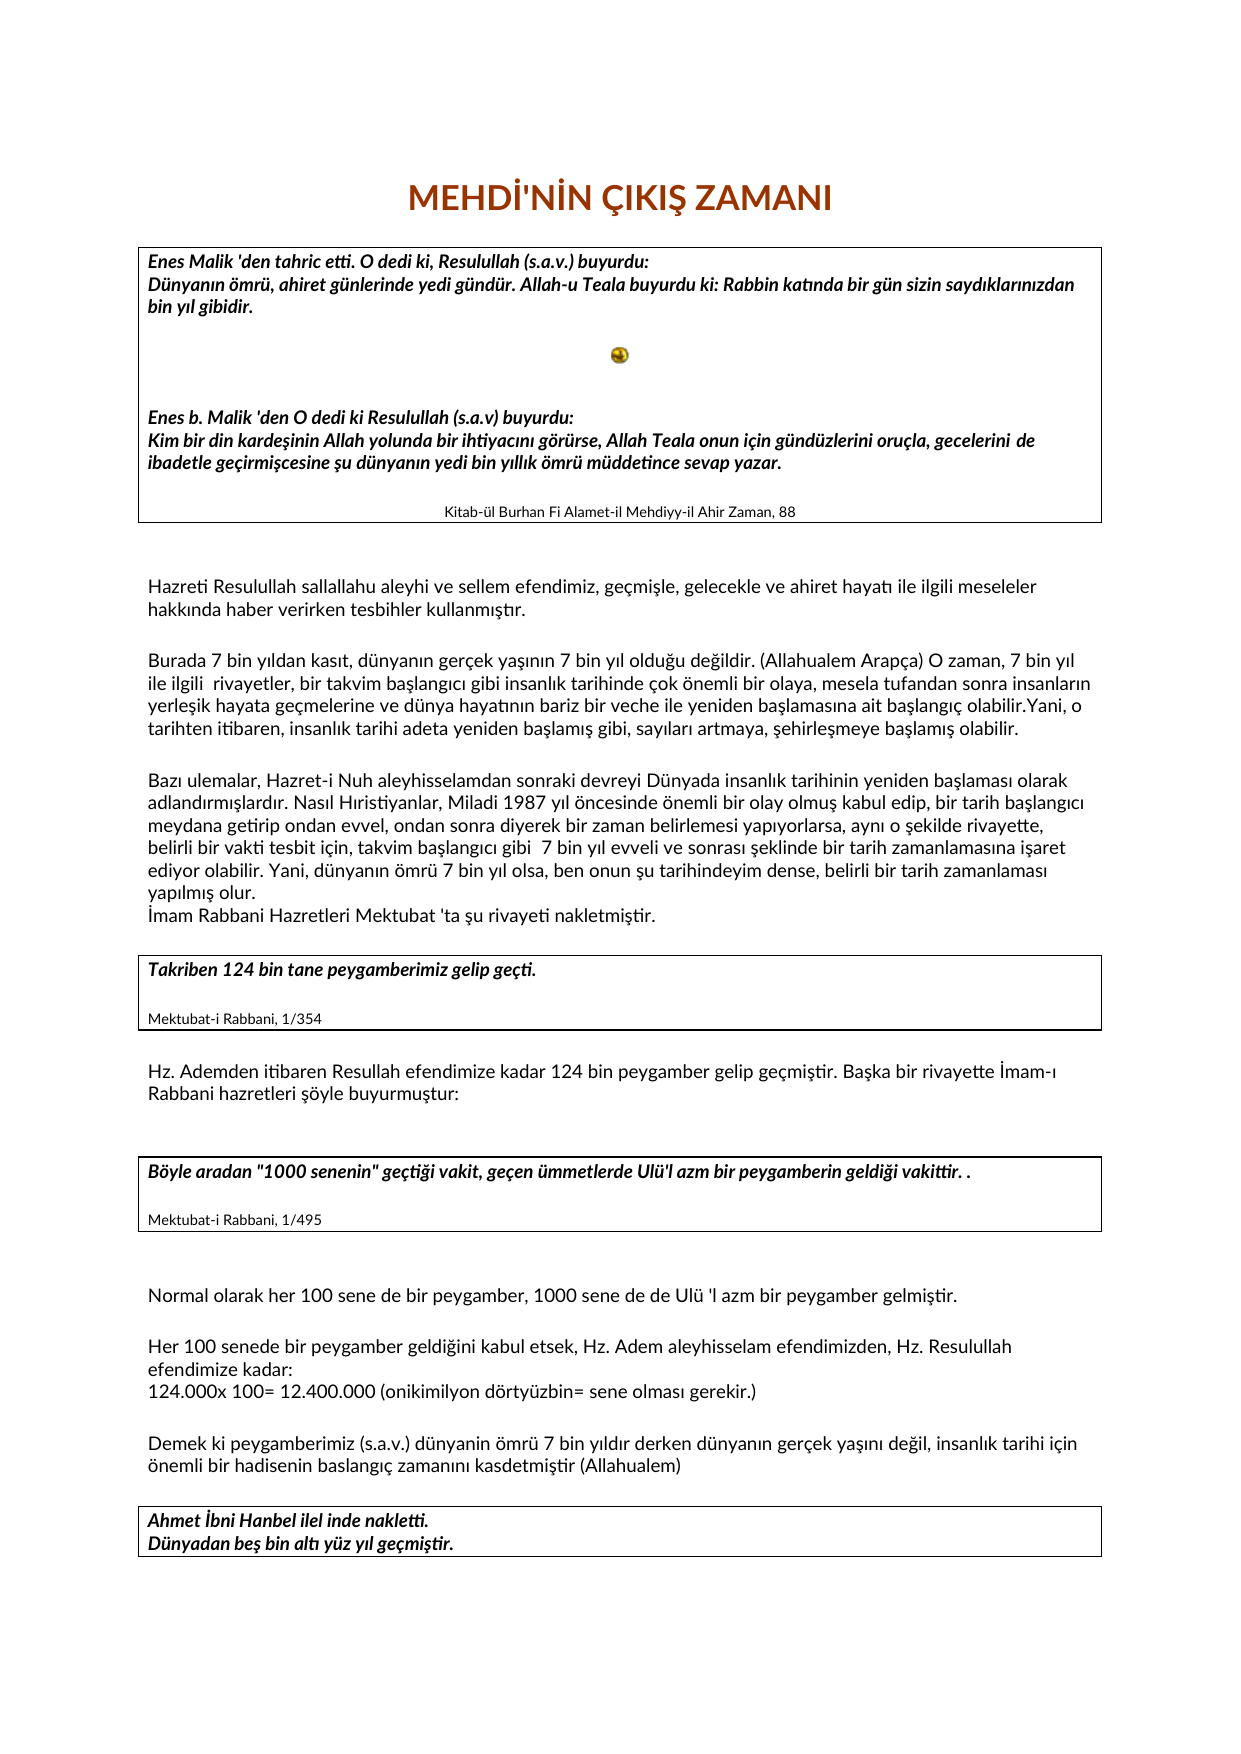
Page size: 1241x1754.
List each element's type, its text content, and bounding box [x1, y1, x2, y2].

text Bazı ulemalar, Hazret-i Nuh aleyhisselamdan sonraki devreyi Dünyada insanlık tarihinin yeniden başlaması olarak adlandırmışlardır. Nasıl Hıristiyanlar, Miladi 1987 yıl öncesinde önemli bir olay olmuş kabul edip, bir tarih başlangıcı meydana getirip ondan evvel, ondan sonra diyerek bir zaman belirlemesi yapıyorlarsa, aynı o şekilde rivayette, belirli bir vakti tesbit için, takvim başlangıcı gibi 7 bin yıl evveli ve sonrası şeklinde bir tarih zamanlamasına işaret ediyor olabilir. Yani, dünyanın ömrü 7 bin yıl olsa, ben onun şu tarihindeyim dense, belirli bir tarih zamanlaması yapılmış olur. İmam Rabbani Hazretleri Mektubat 'ta şu rivayeti nakletmiştir. [148, 768, 1093, 926]
text Hz. Ademden itibaren Resullah efendimize kadar 124 bin peygamber gelip geçmiştir. Başka bir rivayette İmam-ı Rabbani hazretleri şöyle buyurmuştur: [148, 1060, 1093, 1127]
text Mektubat-i Rabbani, 1/354 [139, 1007, 1101, 1029]
text Takriben 124 bin tane peygamberimiz gelip geçti. [139, 956, 1101, 981]
text MEHDİ'NİN ÇIKIŞ ZAMANI [148, 177, 1093, 218]
text Kitab-ül Burhan Fi Alamet-il Mehdiyy-il Ahir Zaman, 88 [139, 500, 1101, 522]
picture [610, 347, 630, 366]
text Enes b. Malik 'den O dedi ki Resulullah (s.a.v) buyurdu: Kim bir din kardeşinin Allah yolunda bir ihtiyacını görürse, Allah Teala onun için gündüzlerini oruçla, gecelerini de ibadetle geçirmişcesine şu dünyanın yedi bin yıllık ömrü müddetince sevap yazar. [139, 403, 1101, 474]
text Böyle aradan "1000 senenin" geçtiği vakit, geçen ümmetlerde Ulü'l azm bir peygamberin geldiği vakittir. . [139, 1158, 1101, 1182]
text Hazreti Resulullah sallallahu aleyhi ve sellem efendimiz, geçmişle, gelecekle ve ahiret hayatı ile ilgili meseleler hakkında haber verirken tesbihler kullanmıştır. [148, 575, 1093, 620]
text Ahmet İbni Hanbel ilel inde nakletti. Dünyadan beş bin altı yüz yıl geçmiştir. [139, 1507, 1101, 1556]
text Demek ki peygamberimiz (s.a.v.) dünyanin ömrü 7 bin yıldır derken dünyanın gerçek yaşını değil, insanlık tarihi için önemli bir hadisenin baslangıç zamanını kasdetmiştir (Allahualem) [148, 1432, 1093, 1477]
text Mektubat-i Rabbani, 1/495 [139, 1208, 1101, 1231]
text Burada 7 bin yıldan kasıt, dünyanın gerçek yaşının 7 bin yıl olduğu değildir. (Allahualem Arapça) O zaman, 7 bin yıl ile ilgili rivayetler, bir takvim başlangıcı gibi insanlık tarihinde çok önemli bir olaya, mesela tufandan sonra insanların yerleşik hayata geçmelerine ve dünya hayatının bariz bir veche ile yeniden başlamasına ait başlangıç olabilir.Yani, o tarihten itibaren, insanlık tarihi adeta yeniden başlamış gibi, sayıları artmaya, şehirleşmeye başlamış olabilir. [148, 649, 1093, 739]
text Her 100 senede bir peygamber geldiğini kabul etsek, Hz. Adem aleyhisselam efendimizden, Hz. Resulullah efendimize kadar: 124.000x 100= 12.400.000 (onikimilyon dörtyüzbin= sene olması gerekir.) [148, 1335, 1093, 1403]
text Normal olarak her 100 sene de bir peygamber, 1000 sene de de Ulü 'l azm bir peygamber gelmiştir. [148, 1261, 1093, 1306]
text Enes Malik 'den tahric etti. O dedi ki, Resulullah (s.a.v.) buyurdu: Dünyanın ömrü, ahiret günlerinde yedi gündür. Allah-u Teala buyurdu ki: Rabbin katında bir gün sizin saydıklarınızdan bin yıl gibidir. [139, 248, 1101, 318]
